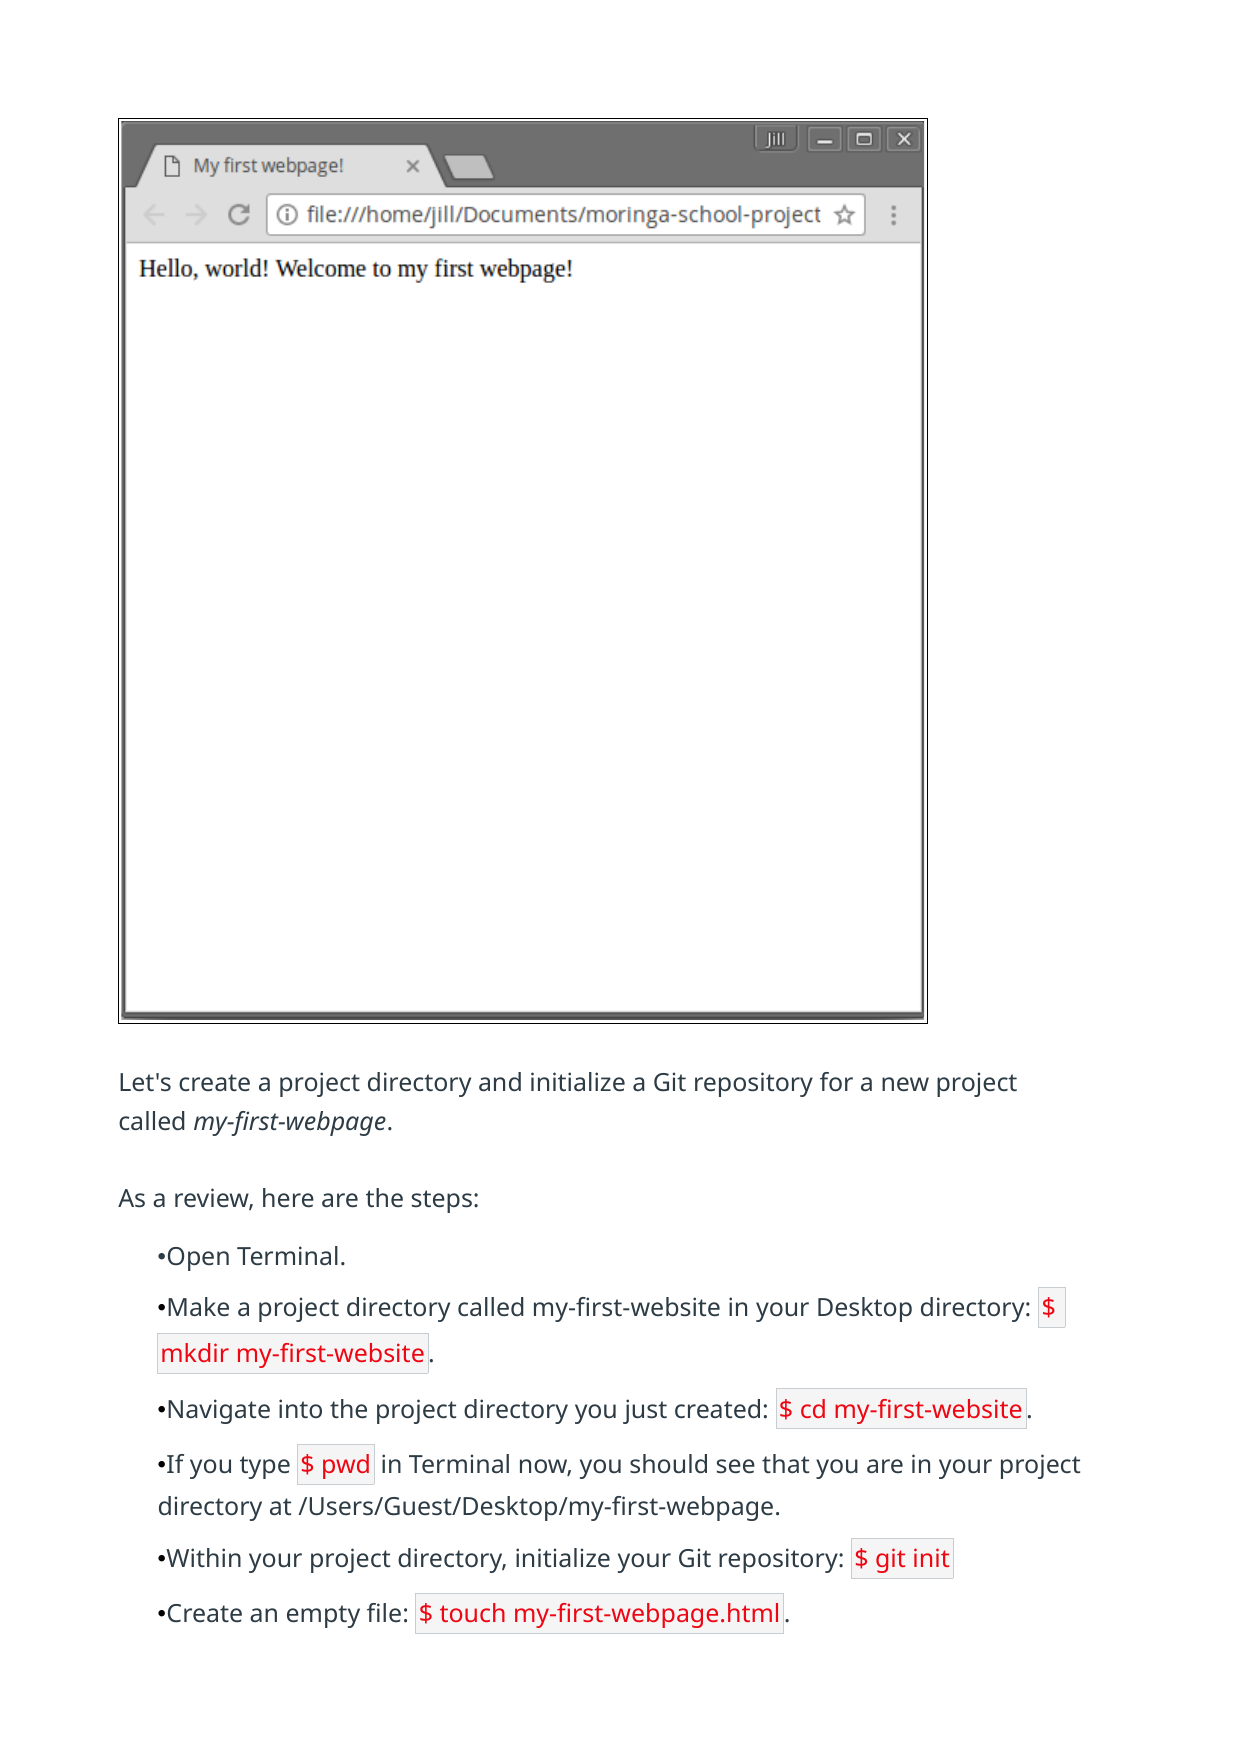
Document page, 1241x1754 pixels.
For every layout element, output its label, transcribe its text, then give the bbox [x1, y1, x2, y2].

list Make a project directory called my-first-website in your Desktop directory: $ mkdir my-first-website. [118, 1287, 1122, 1373]
text Let's create a project directory and initialize a Git repository for a new project called my-first-webpage. [118, 1064, 1122, 1138]
list Create an empty file: $ touch my-first-webpage.html. [118, 1593, 415, 1633]
text As a review, here are the steps: [118, 1180, 1122, 1214]
list Navigate into the project directory you just created: $ cd my-first-website. [777, 1389, 1026, 1428]
list Create an empty file: $ touch my-first-webpage.html. [416, 1594, 783, 1633]
list If you type $ pwd in Terminal now, you should see that you are in your project directory at /Users/Guest/Desktop/my-first-webpage. [118, 1444, 1122, 1523]
list [954, 1537, 1122, 1578]
list Navigate into the project directory you just created: $ cd my-first-website. [118, 1388, 776, 1428]
picture [121, 121, 925, 1020]
list Within your project directory, initialize your Git repository: $ git init [118, 1537, 953, 1578]
list Open Terminal. [118, 1238, 1122, 1272]
list Navigate into the project directory you just created: $ cd my-first-website. [1027, 1388, 1122, 1428]
list Create an empty file: $ touch my-first-webpage.html. [784, 1593, 1122, 1633]
